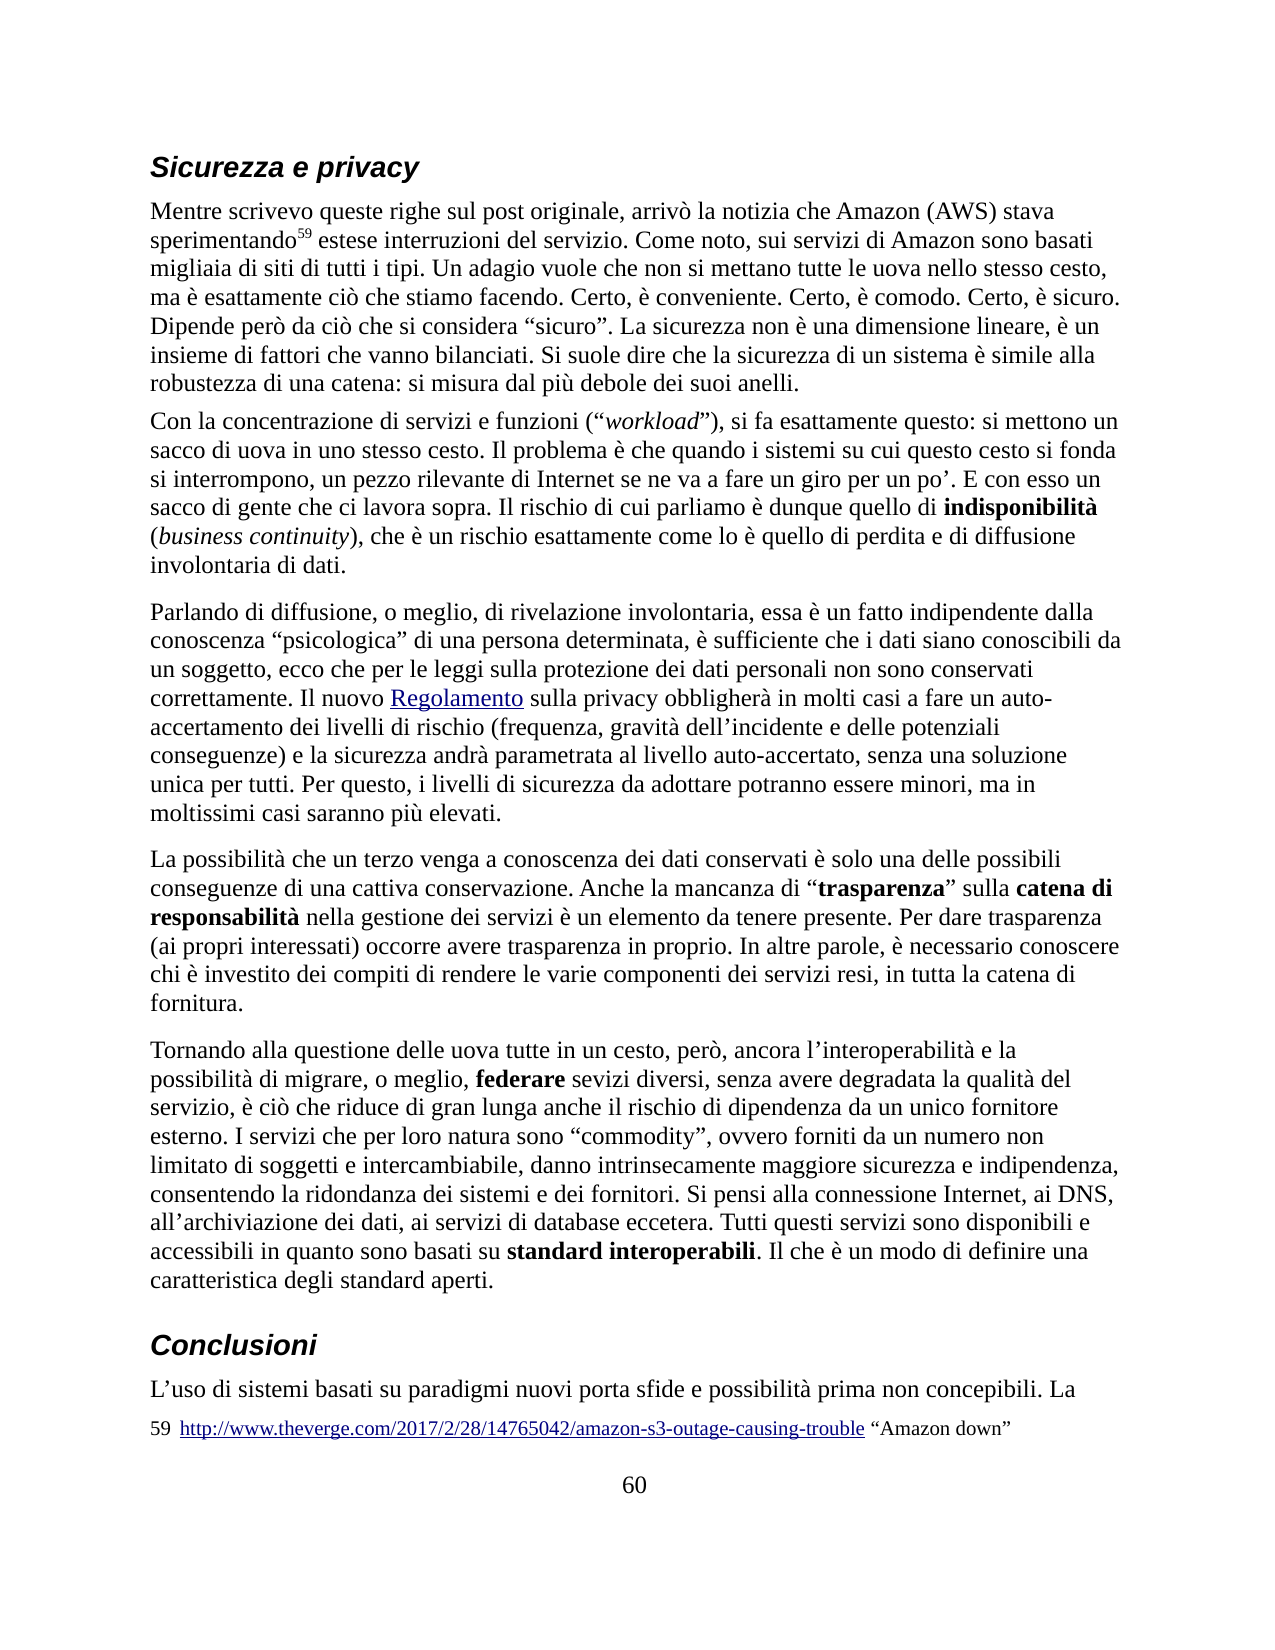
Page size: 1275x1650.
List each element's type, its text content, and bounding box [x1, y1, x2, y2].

text La possibilità che un terzo venga a conoscenza dei dati conservati è solo una delle possibili conseguenze di una cattiva conservazione. Anche la mancanza di “trasparenza” sulla catena di responsabilità nella gestione dei servizi è un elemento da tenere presente. Per dare trasparenza (ai propri interessati) occorre avere trasparenza in proprio. In altre parole, è necessario conoscere chi è investito dei compiti di rendere le varie componenti dei servizi resi, in tutta la catena di fornitura. [150, 844, 1125, 1017]
text Tornando alla questione delle uova tutte in un cesto, però, ancora l’interoperabilità e la possibilità di migrare, o meglio, federare sevizi diversi, senza avere degradata la qualità del servizio, è ciò che riduce di gran lunga anche il rischio di dipendenza da un unico fornitore esterno. I servizi che per loro natura sono “commodity”, ovvero forniti da un numero non limitato di soggetti e intercambiabile, danno intrinsecamente maggiore sicurezza e indipendenza, consentendo la ridondanza dei sistemi e dei fornitori. Si pensi alla connessione Internet, ai DNS, all’archiviazione dei dati, ai servizi di database eccetera. Tutti questi servizi sono disponibili e accessibili in quanto sono basati su standard interoperabili. Il che è un modo di definire una caratteristica degli standard aperti. [150, 1035, 1125, 1294]
text L’uso di sistemi basati su paradigmi nuovi porta sfide e possibilità prima non concepibili. La [150, 1374, 1125, 1402]
text Con la concentrazione di servizi e funzioni (“workload”), si fa esattamente questo: si mettono un sacco di uova in uno stesso cesto. Il problema è che quando i sistemi su cui questo cesto si fonda si interrompono, un pezzo rilevante di Internet se ne va a fare un giro per un po’. E con esso un sacco di gente che ci lavora sopra. Il rischio di cui parliamo è dunque quello di indisponibilità (business continuity), che è un rischio esattamente come lo è quello di perdita e di diffusione involontaria di dati. [150, 406, 1125, 579]
text Mentre scrivevo queste righe sul post originale, arrivò la notizia che Amazon (AWS) stava sperimentando estese interruzioni del servizio. Come noto, sui servizi di Amazon sono basati migliaia di siti di tutti i tipi. Un adagio vuole che non si mettano tutte le uova nello stesso cesto, ma è esattamente ciò che stiamo facendo. Certo, è conveniente. Certo, è comodo. Certo, è sicuro. Dipende però da ciò che si considera “sicuro”. La sicurezza non è una dimensione lineare, è un insieme di fattori che vanno bilanciati. Si suole dire che la sicurezza di un sistema è simile alla robustezza di una catena: si misura dal più debole dei suoi anelli. [150, 196, 1125, 397]
subtitle Sicurezza e privacy [150, 150, 1125, 183]
subtitle Conclusioni [150, 1328, 1125, 1361]
text Parlando di diffusione, o meglio, di rivelazione involontaria, essa è un fatto indipendente dalla conoscenza “psicologica” di una persona determinata, è sufficiente che i dati siano conoscibili da un soggetto, ecco che per le leggi sulla protezione dei dati personali non sono conservati correttamente. Il nuovo Regolamento sulla privacy obbligherà in molti casi a fare un auto-accertamento dei livelli di rischio (frequenza, gravità dell’incidente e delle potenziali conseguenze) e la sicurezza andrà parametrata al livello auto-accertato, senza una soluzione unica per tutti. Per questo, i livelli di sicurezza da adottare potranno essere minori, ma in moltissimi casi saranno più elevati. [150, 597, 1125, 827]
text http://www.theverge.com/2017/2/28/14765042/amazon-s3-outage-causing-trouble “Amazon down” [150, 1416, 1125, 1440]
